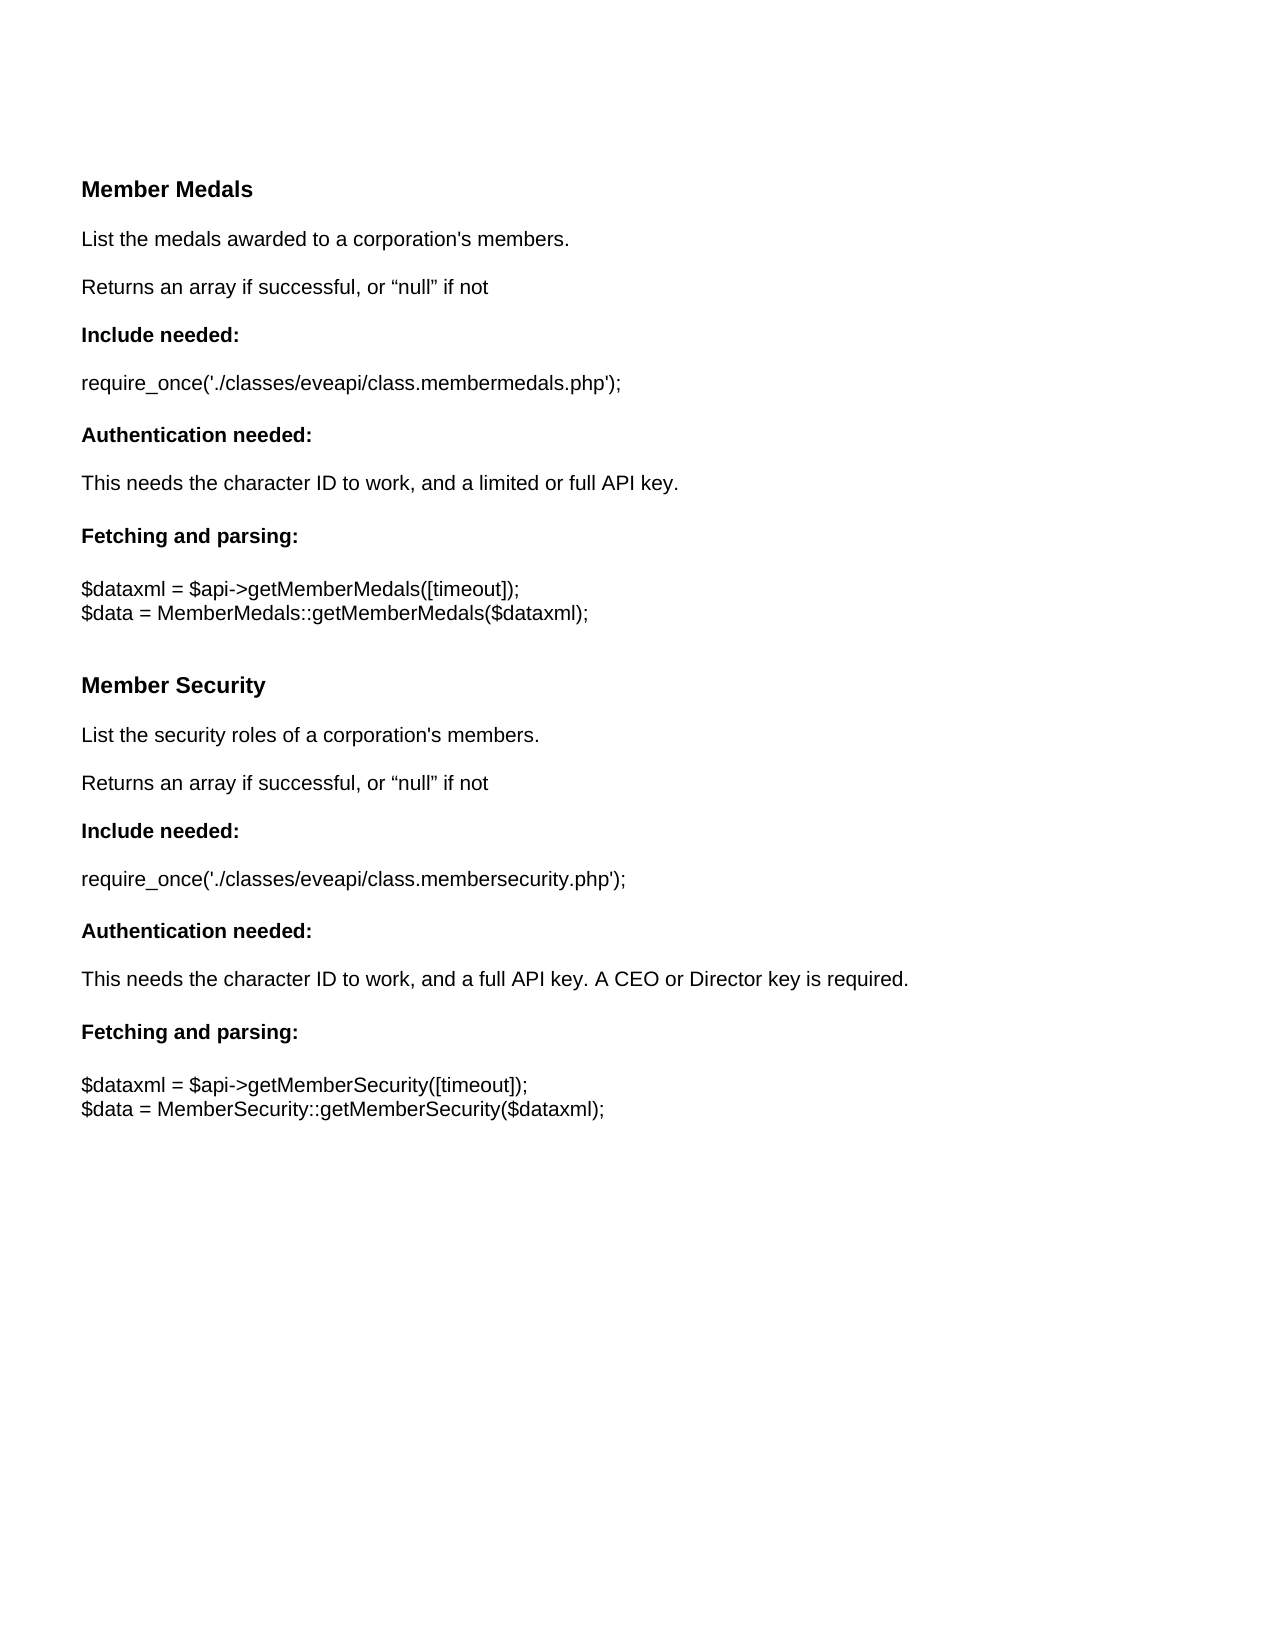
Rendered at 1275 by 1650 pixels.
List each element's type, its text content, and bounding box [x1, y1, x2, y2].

text require_once('./classes/eveapi/class.membermedals.php'); [81, 370, 1198, 394]
text $data = MemberMedals::getMemberMedals($dataxml); [81, 600, 1198, 624]
text Returns an array if successful, or “null” if not [81, 771, 1198, 794]
text $data = MemberSecurity::getMemberSecurity($dataxml); [81, 1096, 1198, 1120]
text List the medals awarded to a corporation's members. [81, 227, 1198, 251]
text Authentication needed: [81, 423, 1198, 447]
text Fetching and parsing: [81, 1020, 1198, 1044]
text Member Medals [81, 176, 1198, 203]
text List the security roles of a corporation's members. [81, 723, 1198, 747]
text This needs the character ID to work, and a limited or full API key. [81, 471, 1198, 495]
text This needs the character ID to work, and a full API key. A CEO or Director key is required. [81, 967, 1198, 991]
text Include needed: [81, 322, 1198, 346]
text $dataxml = $api->getMemberSecurity([timeout]); [81, 1072, 1198, 1096]
text Include needed: [81, 818, 1198, 842]
text Fetching and parsing: [81, 524, 1198, 548]
text Member Security [81, 672, 1198, 699]
text Returns an array if successful, or “null” if not [81, 274, 1198, 298]
text require_once('./classes/eveapi/class.membersecurity.php'); [81, 866, 1198, 890]
text Authentication needed: [81, 919, 1198, 943]
text $dataxml = $api->getMemberMedals([timeout]); [81, 576, 1198, 600]
